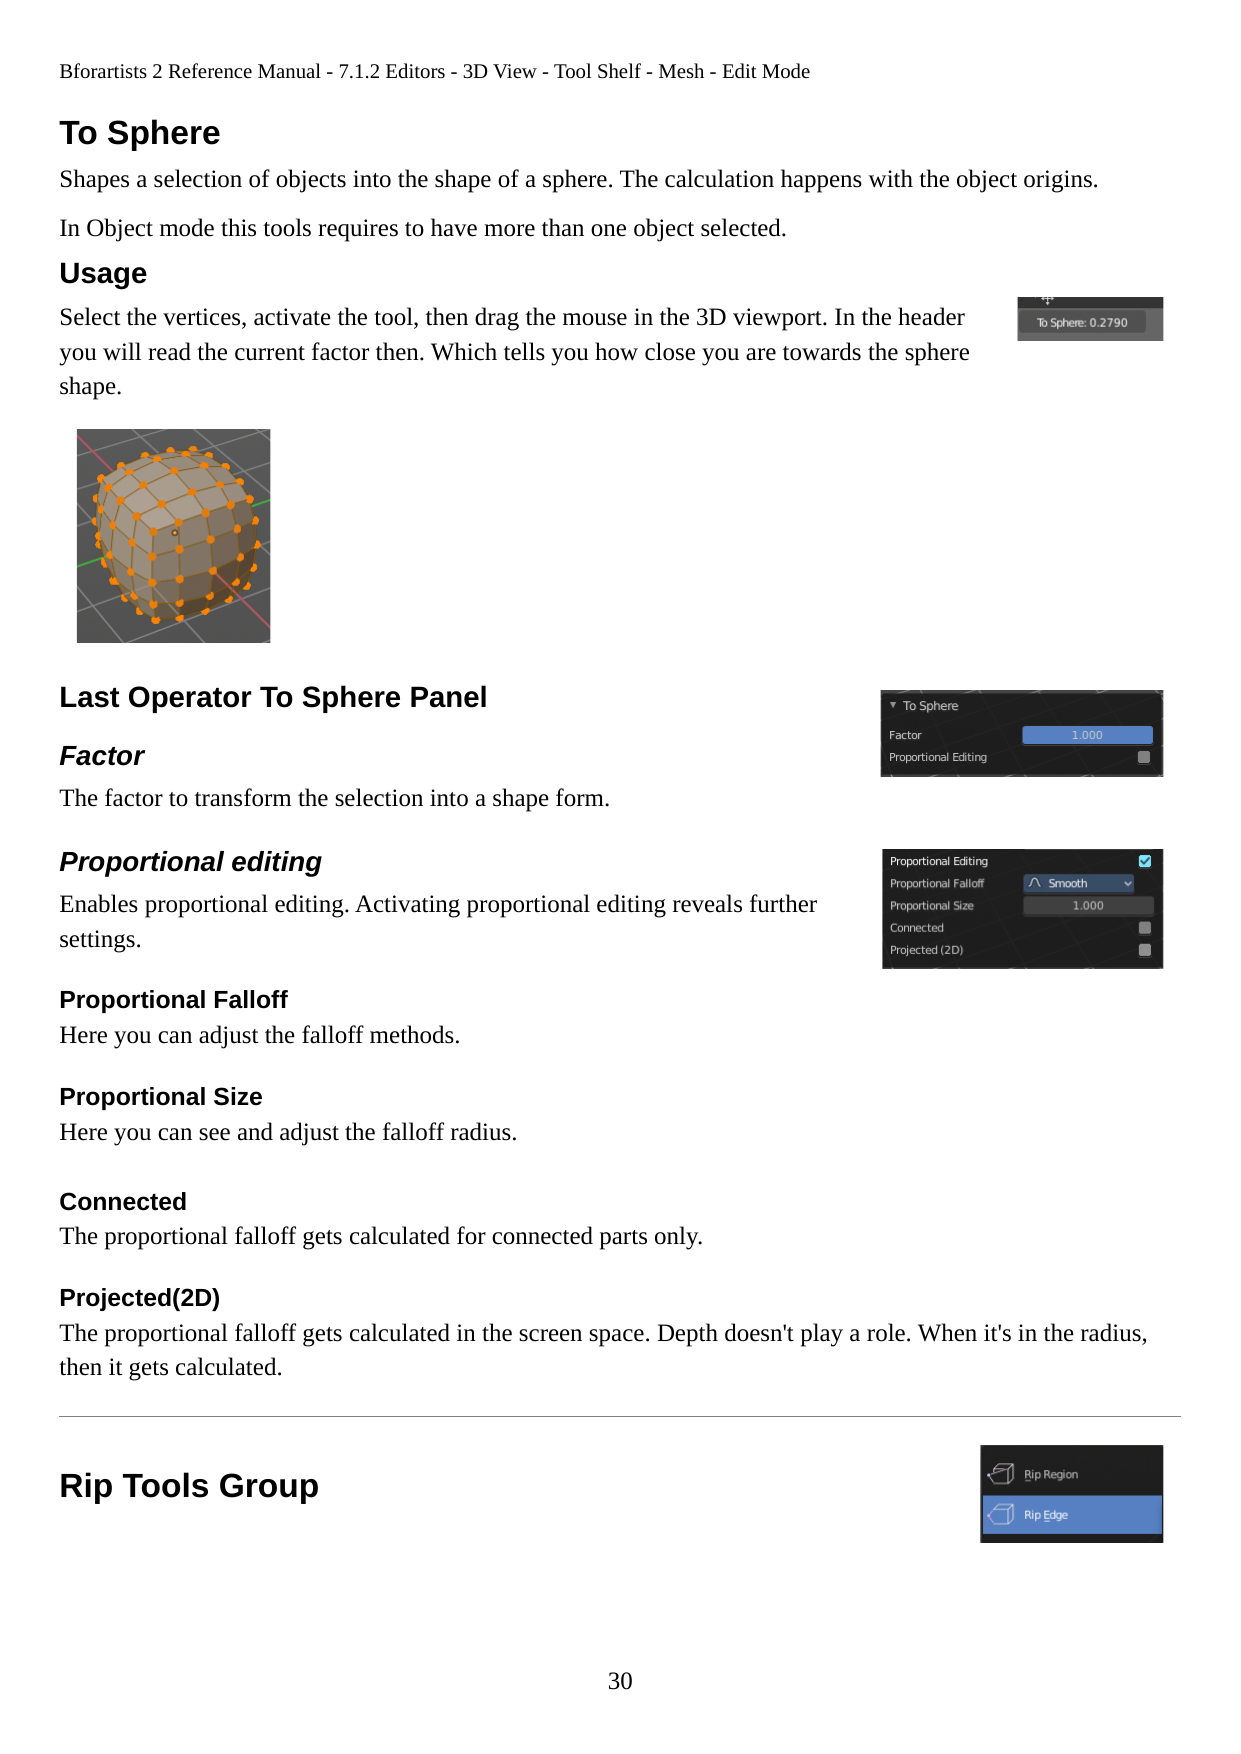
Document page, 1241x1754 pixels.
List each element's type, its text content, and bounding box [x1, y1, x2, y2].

picture [882, 849, 1164, 969]
text In Object mode this tools requires to have more than one object selected. [59, 213, 1181, 242]
subtitle Proportional Falloff [59, 985, 1181, 1014]
text Here you can adjust the falloff methods. [59, 1020, 1181, 1049]
picture [1017, 297, 1164, 341]
subtitle Proportional Size [59, 1082, 1181, 1110]
subtitle Proportional editing [59, 845, 1181, 877]
subtitle Connected [59, 1187, 1181, 1215]
picture [980, 1445, 1164, 1543]
subtitle Usage [59, 256, 1181, 290]
subtitle Last Operator To Sphere Panel [59, 680, 1181, 714]
subtitle [1164, 1466, 1181, 1505]
text Here you can see and adjust the falloff radius. [59, 1117, 1181, 1145]
picture [76, 429, 271, 643]
subtitle Rip Tools Group [59, 1466, 980, 1505]
text Shapes a selection of objects into the shape of a sphere. The calculation happens with the object origins. [59, 164, 1181, 192]
subtitle Projected(2D) [59, 1283, 1181, 1311]
text Select the vertices, activate the tool, then drag the mouse in the 3D viewport. In the header you will read the current factor then. Which tells you how close you are towards the sphere shape. [59, 302, 1181, 400]
subtitle To Sphere [59, 113, 1181, 151]
text The proportional falloff gets calculated in the screen space. Depth doesn't play a role. When it's in the radius, then it gets calculated. [59, 1318, 1181, 1381]
text The proportional falloff gets calculated for connected parts only. [59, 1221, 1181, 1250]
text Enables proportional editing. Activating proportional editing reveals further settings. [59, 889, 882, 953]
picture [880, 690, 1164, 777]
text The factor to transform the selection into a shape form. [59, 783, 1181, 812]
subtitle [1164, 739, 1181, 771]
subtitle Factor [59, 739, 880, 771]
